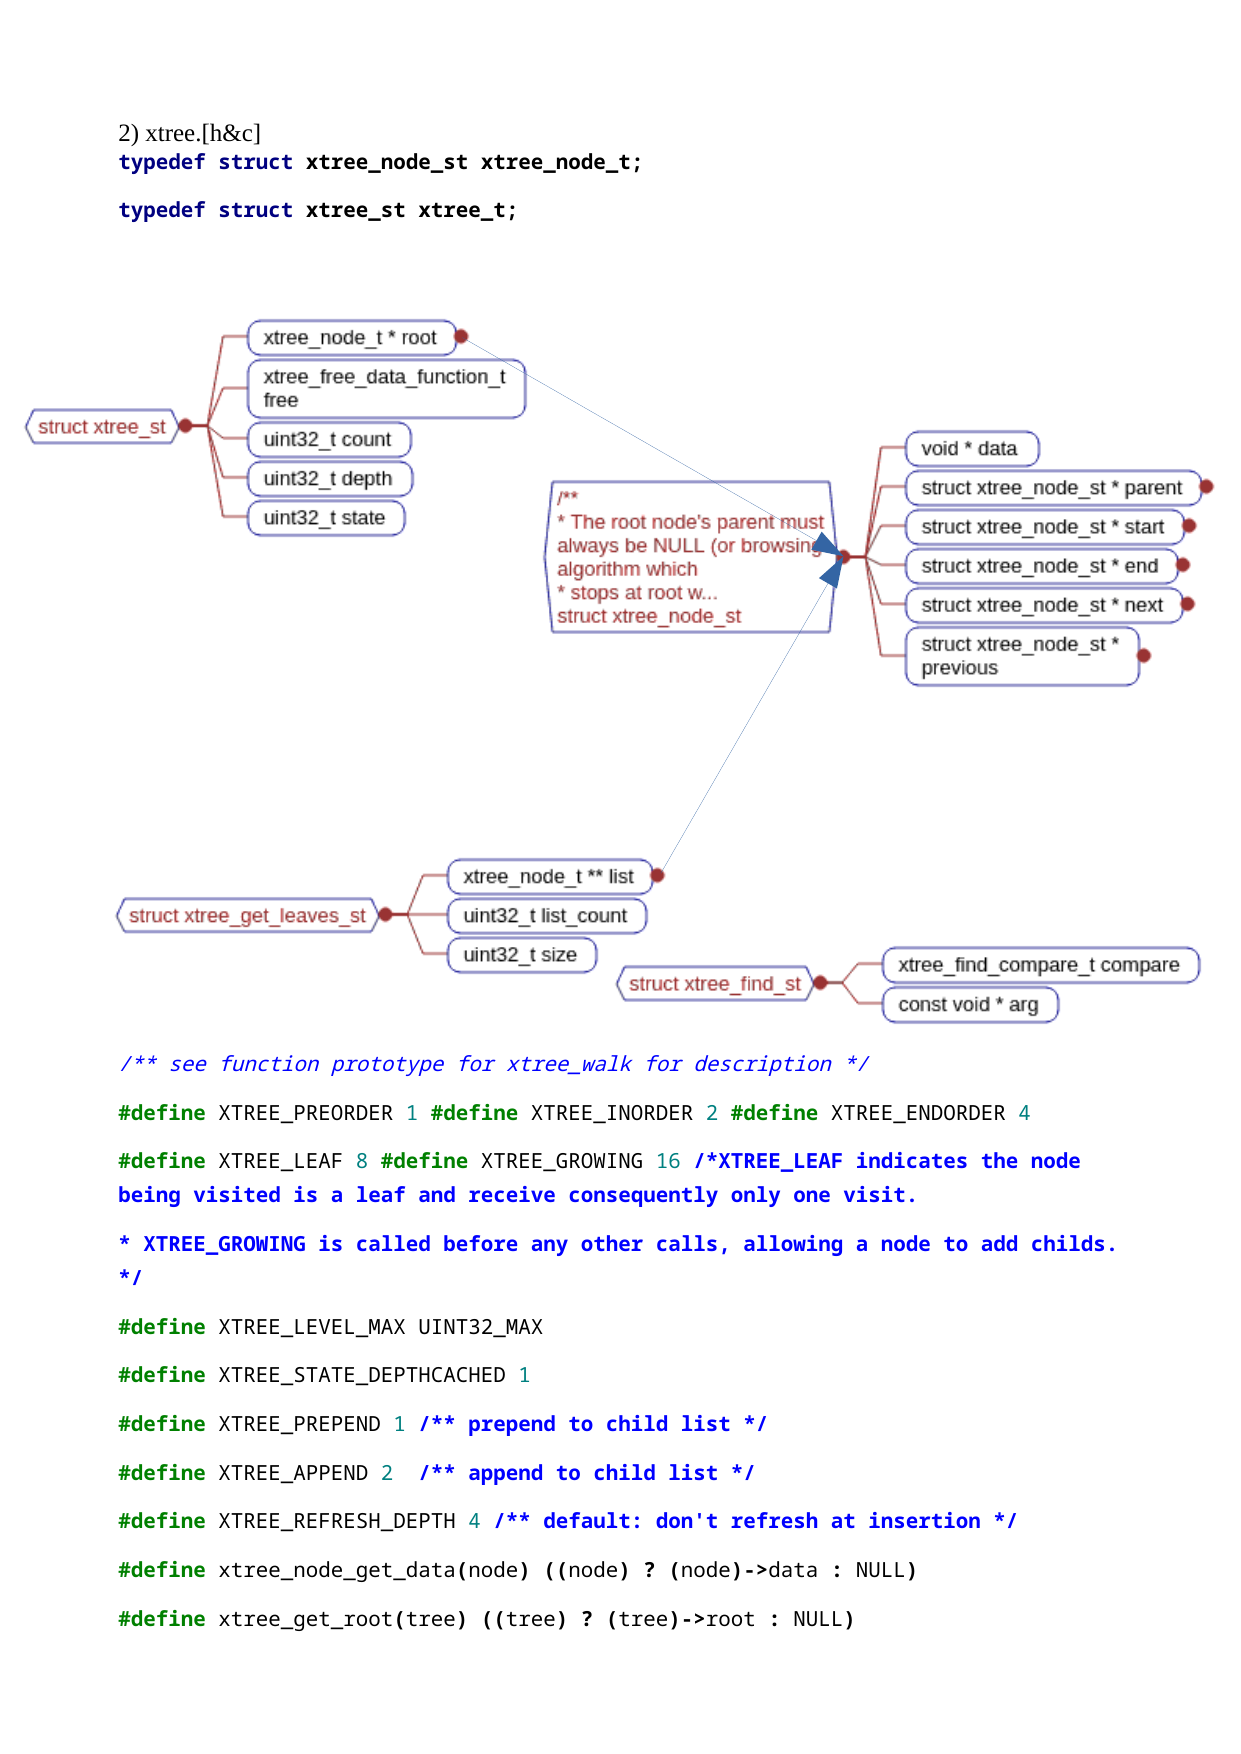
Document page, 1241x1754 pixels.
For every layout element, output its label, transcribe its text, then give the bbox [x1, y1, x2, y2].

text /** see function prototype for xtree_walk for description */ [118, 1049, 1122, 1078]
picture [610, 421, 1227, 695]
text #define XTREE_PREPEND 1 /** prepend to child list */ [118, 1409, 1122, 1438]
text #define XTREE_APPEND 2 /** append to child list */ [118, 1458, 1122, 1486]
text #define XTREE_LEVEL_MAX UINT32_MAX [118, 1312, 1122, 1340]
picture [106, 849, 1209, 1032]
text #define XTREE_PREORDER 1 #define XTREE_INORDER 2 #define XTREE_ENDORDER 4 [118, 1098, 1122, 1126]
text #define XTREE_REFRESH_DEPTH 4 /** default: don't refresh at insertion */ [118, 1506, 1122, 1535]
text #define XTREE_STATE_DEPTHCACHED 1 [118, 1361, 1122, 1389]
text #define xtree_get_root(tree) ((tree) ? (tree)->root : NULL) [118, 1604, 1122, 1632]
picture [15, 310, 842, 695]
text #define xtree_node_get_data(node) ((node) ? (node)->data : NULL) [118, 1555, 1122, 1583]
text #define XTREE_LEAF 8 #define XTREE_GROWING 16 /*XTREE_LEAF indicates the node being visited is a leaf and receive consequently only one visit. [118, 1146, 1122, 1209]
text 2) xtree.[h&c] [118, 118, 1122, 147]
text typedef struct xtree_st xtree_t; [118, 196, 1122, 224]
text typedef struct xtree_node_st xtree_node_t; [118, 147, 1122, 175]
text * XTREE_GROWING is called before any other calls, allowing a node to add childs. */ [118, 1229, 1122, 1292]
